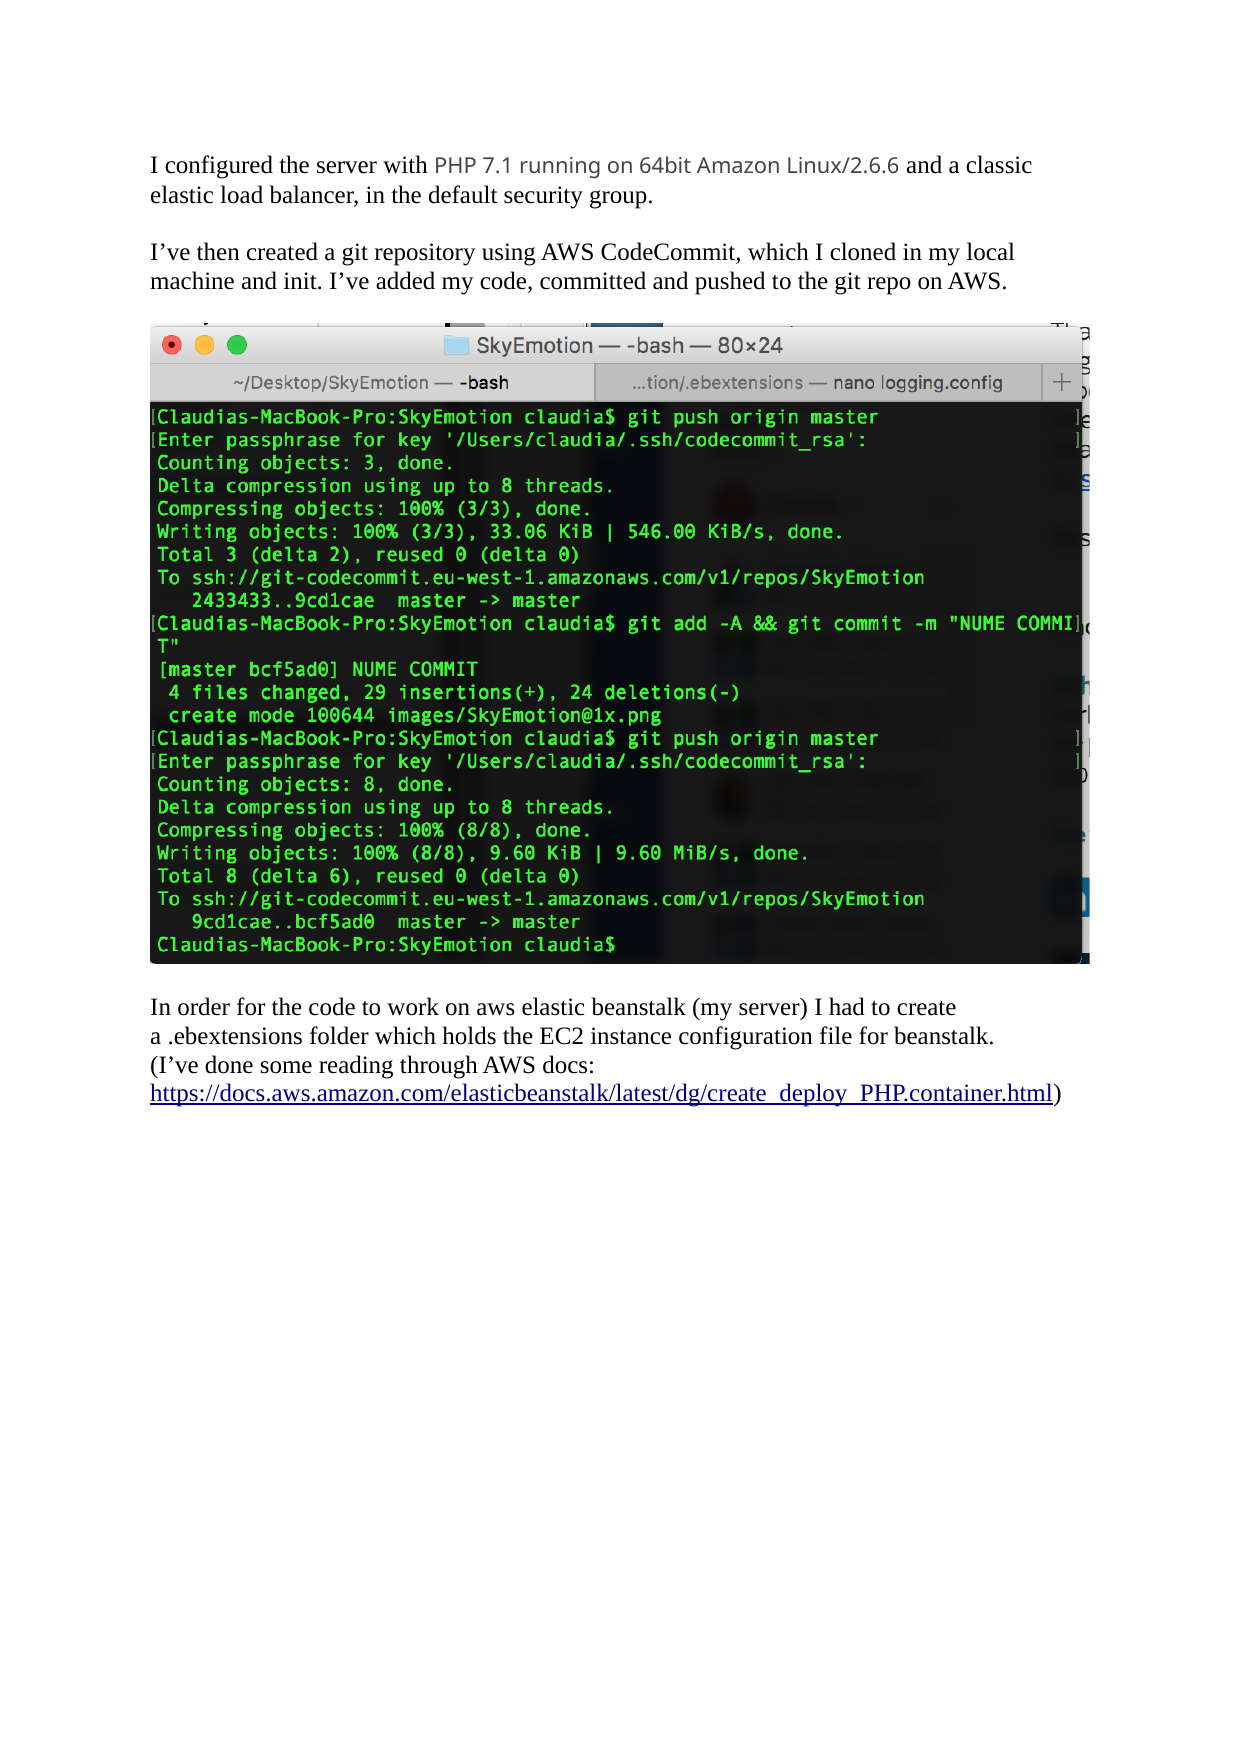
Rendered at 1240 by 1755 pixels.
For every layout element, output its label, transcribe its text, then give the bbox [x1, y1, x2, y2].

picture [150, 323, 1090, 964]
text (I’ve done some reading through AWS docs: https://docs.aws.amazon.com/elasticbeanstalk/latest/dg/create_deploy_PHP.container.html) [150, 1050, 1089, 1107]
text I configured the server with PHP 7.1 running on 64bit Amazon Linux/2.6.6 and a classic elastic load balancer, in the default security group. [150, 150, 1089, 208]
text I’ve then created a git repository using AWS CodeCommit, which I cloned in my local machine and init. I’ve added my code, committed and pushed to the git repo on AWS. [150, 237, 1089, 295]
text In order for the code to work on aws elastic beanstalk (my server) I had to create a .ebextensions folder which holds the EC2 instance configuration file for beanstalk. [150, 992, 1089, 1050]
